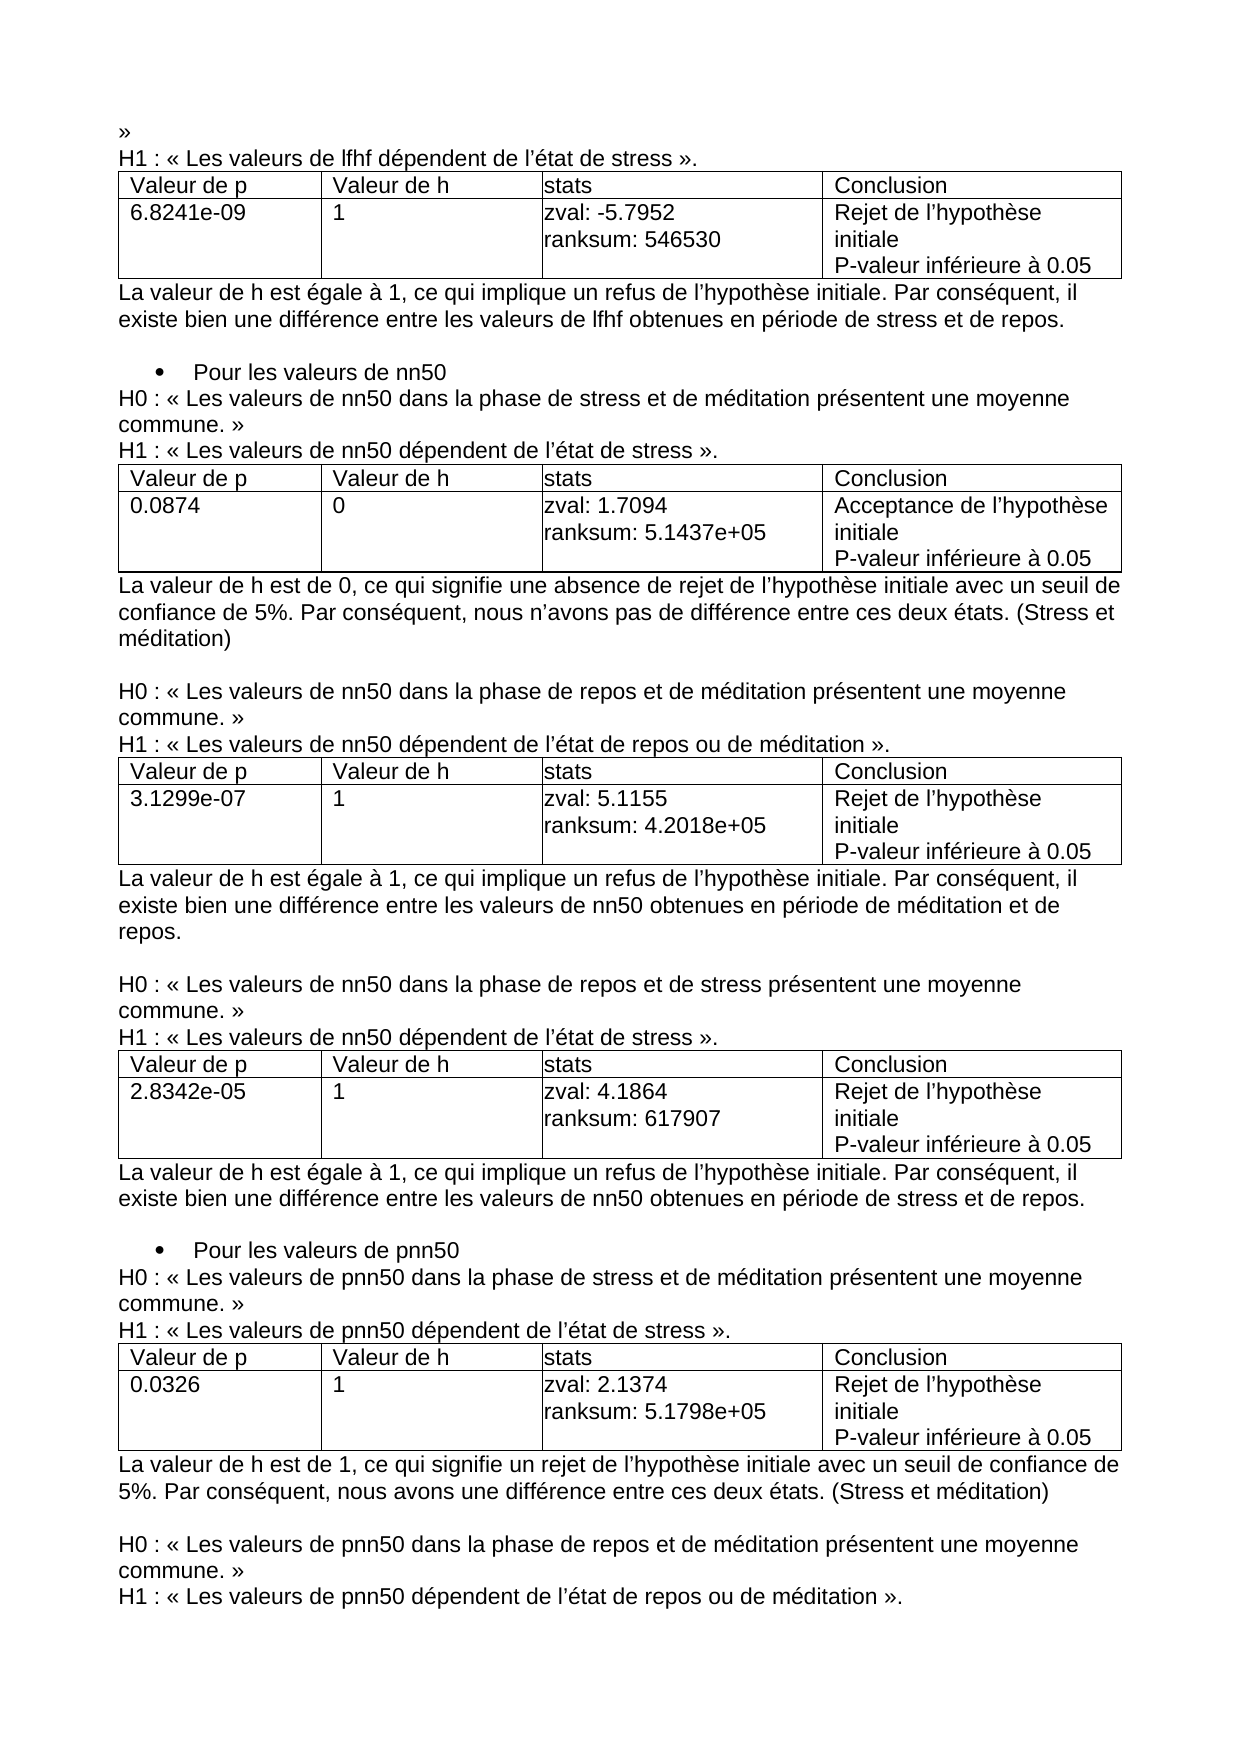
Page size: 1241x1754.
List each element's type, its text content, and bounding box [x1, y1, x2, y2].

text H0 : « Les valeurs de nn50 dans la phase de repos et de méditation présentent une moyenne commune. » [118, 678, 1122, 731]
text H1 : « Les valeurs de nn50 dépendent de l’état de stress ». [118, 1023, 1122, 1050]
text H0 : « Les valeurs de nn50 dans la phase de stress et de méditation présentent une moyenne commune. » [118, 385, 1122, 437]
table_cell 0.0874 [119, 492, 321, 571]
table_header Valeur de p [119, 1344, 321, 1370]
table_header Valeur de h [322, 1344, 542, 1370]
text H1 : « Les valeurs de pnn50 dépendent de l’état de repos ou de méditation ». [118, 1583, 1122, 1609]
table_header Valeur de p [119, 172, 321, 198]
table_header Valeur de h [322, 172, 542, 198]
table_cell zval: 2.1374 ranksum: 5.1798e+05 [543, 1371, 822, 1450]
table_cell 1 [322, 1078, 542, 1157]
table_cell Acceptance de l’hypothèse initiale P-valeur inférieure à 0.05 [823, 492, 1121, 571]
table_header Valeur de h [322, 758, 542, 784]
table_header Conclusion [823, 758, 1121, 784]
text H1 : « Les valeurs de nn50 dépendent de l’état de repos ou de méditation ». [118, 731, 1122, 757]
table_cell 1 [322, 1371, 542, 1450]
text H0 : « Les valeurs de pnn50 dans la phase de stress et de méditation présentent une moyenne commune. » [118, 1264, 1122, 1317]
table_header stats [543, 465, 822, 491]
table_header stats [543, 758, 822, 784]
table_header stats [543, 1051, 822, 1077]
table_cell 1 [322, 785, 542, 864]
text La valeur de h est de 0, ce qui signifie une absence de rejet de l’hypothèse initiale avec un seuil de confiance de 5%. Par conséquent, nous n’avons pas de différence entre ces deux états. (Stress et méditation) [118, 573, 1122, 651]
table_header Conclusion [823, 465, 1121, 491]
text La valeur de h est égale à 1, ce qui implique un refus de l’hypothèse initiale. Par conséquent, il existe bien une différence entre les valeurs de lfhf obtenues en période de stress et de repos. [118, 279, 1122, 332]
text H1 : « Les valeurs de nn50 dépendent de l’état de stress ». [118, 437, 1122, 464]
table_cell Rejet de l’hypothèse initiale P-valeur inférieure à 0.05 [823, 199, 1121, 278]
text La valeur de h est égale à 1, ce qui implique un refus de l’hypothèse initiale. Par conséquent, il existe bien une différence entre les valeurs de nn50 obtenues en période de méditation et de repos. [118, 865, 1122, 944]
text H1 : « Les valeurs de pnn50 dépendent de l’état de stress ». [118, 1317, 1122, 1343]
table_header Valeur de h [322, 1051, 542, 1077]
table_cell zval: -5.7952 ranksum: 546530 [543, 199, 822, 278]
table_cell 0.0326 [119, 1371, 321, 1450]
table_cell zval: 1.7094 ranksum: 5.1437e+05 [543, 492, 822, 571]
table_cell zval: 4.1864 ranksum: 617907 [543, 1078, 822, 1157]
table_cell 1 [322, 199, 542, 278]
text La valeur de h est égale à 1, ce qui implique un refus de l’hypothèse initiale. Par conséquent, il existe bien une différence entre les valeurs de nn50 obtenues en période de stress et de repos. [118, 1159, 1122, 1211]
table_header Valeur de p [119, 1051, 321, 1077]
text La valeur de h est de 1, ce qui signifie un rejet de l’hypothèse initiale avec un seuil de confiance de 5%. Par conséquent, nous avons une différence entre ces deux états. (Stress et méditation) [118, 1451, 1122, 1504]
text H0 : « Les valeurs de pnn50 dans la phase de repos et de méditation présentent une moyenne commune. » [118, 1531, 1122, 1583]
table_cell 2.8342e-05 [119, 1078, 321, 1157]
table_header Valeur de h [322, 465, 542, 491]
table_header stats [543, 172, 822, 198]
table_cell Rejet de l’hypothèse initiale P-valeur inférieure à 0.05 [823, 1371, 1121, 1450]
table_cell zval: 5.1155 ranksum: 4.2018e+05 [543, 785, 822, 864]
table_header Conclusion [823, 1051, 1121, 1077]
list Pour les valeurs de pnn50 [156, 1237, 1122, 1264]
table_cell Rejet de l’hypothèse initiale P-valeur inférieure à 0.05 [823, 1078, 1121, 1157]
table_cell Rejet de l’hypothèse initiale P-valeur inférieure à 0.05 [823, 785, 1121, 864]
list Pour les valeurs de nn50 [156, 358, 1122, 385]
table_header Valeur de p [119, 465, 321, 491]
table_cell 3.1299e-07 [119, 785, 321, 864]
table_header stats [543, 1344, 822, 1370]
text H0 : « Les valeurs de nn50 dans la phase de repos et de stress présentent une moyenne commune. » [118, 971, 1122, 1023]
text » [118, 118, 1122, 144]
table_header Conclusion [823, 172, 1121, 198]
table_cell 0 [322, 492, 542, 571]
table_header Conclusion [823, 1344, 1121, 1370]
table_header Valeur de p [119, 758, 321, 784]
table_cell 6.8241e-09 [119, 199, 321, 278]
text H1 : « Les valeurs de lfhf dépendent de l’état de stress ». [118, 144, 1122, 171]
